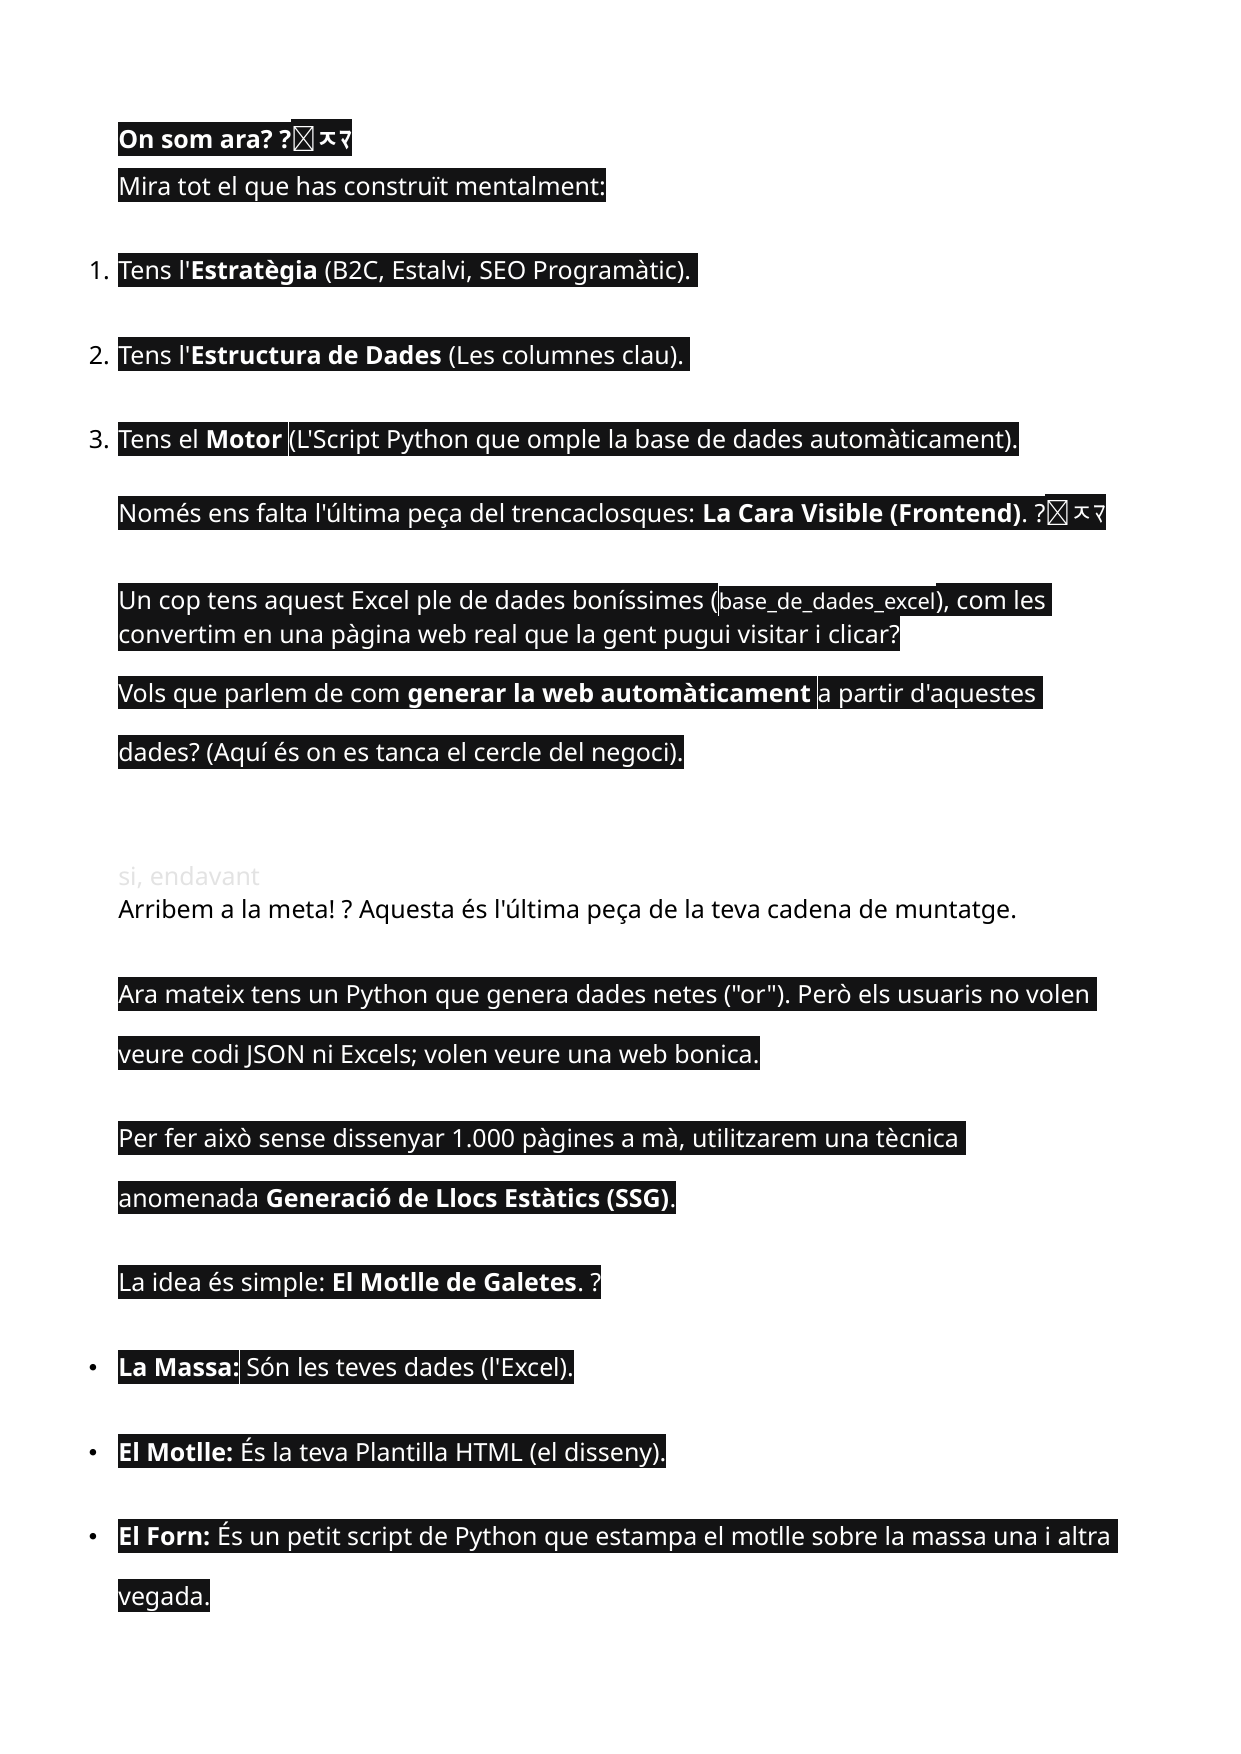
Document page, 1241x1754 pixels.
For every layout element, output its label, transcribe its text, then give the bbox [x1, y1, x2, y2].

text Per fer això sense dissenyar 1.000 pàgines a mà, utilitzarem una tècnica anomenada Generació de Llocs Estàtics (SSG). [118, 1121, 1122, 1214]
text si, endavant [118, 848, 1122, 892]
list Tens el Motor (L'Script Python que omple la base de dades automàticament). [118, 422, 1122, 456]
text Només ens falta l'última peça del trencaclosques: La Cara Visible (Frontend). ?￯ﾸﾏ [118, 494, 1122, 530]
subtitle On som ara? ?￯ﾸﾏ [118, 118, 1122, 156]
list Tens l'Estructura de Dades (Les columnes clau). [118, 337, 1122, 371]
text Mira tot el que has construït mentalment: [118, 168, 1122, 202]
text La idea és simple: El Motlle de Galetes. ? [118, 1265, 1122, 1299]
text Un cop tens aquest Excel ple de dades boníssimes (base_de_dades_excel), com les convertim en una pàgina web real que la gent pugui visitar i clicar? [118, 582, 1122, 651]
list El Motlle: És la teva Plantilla HTML (el disseny). [118, 1434, 1122, 1468]
list La Massa: Són les teves dades (l'Excel). [118, 1350, 1122, 1384]
text Ara mateix tens un Python que genera dades netes ("or"). Però els usuaris no volen veure codi JSON ni Excels; volen veure una web bonica. [118, 977, 1122, 1070]
text Vols que parlem de com generar la web automàticament a partir d'aquestes dades? (Aquí és on es tanca el cercle del negoci). [118, 676, 1122, 769]
list Tens l'Estratègia (B2C, Estalvi, SEO Programàtic). [118, 253, 1122, 287]
text Arribem a la meta! ? Aquesta és l'última peça de la teva cadena de muntatge. [118, 892, 1122, 926]
list El Forn: És un petit script de Python que estampa el motlle sobre la massa una i altra vegada. [118, 1519, 1122, 1612]
